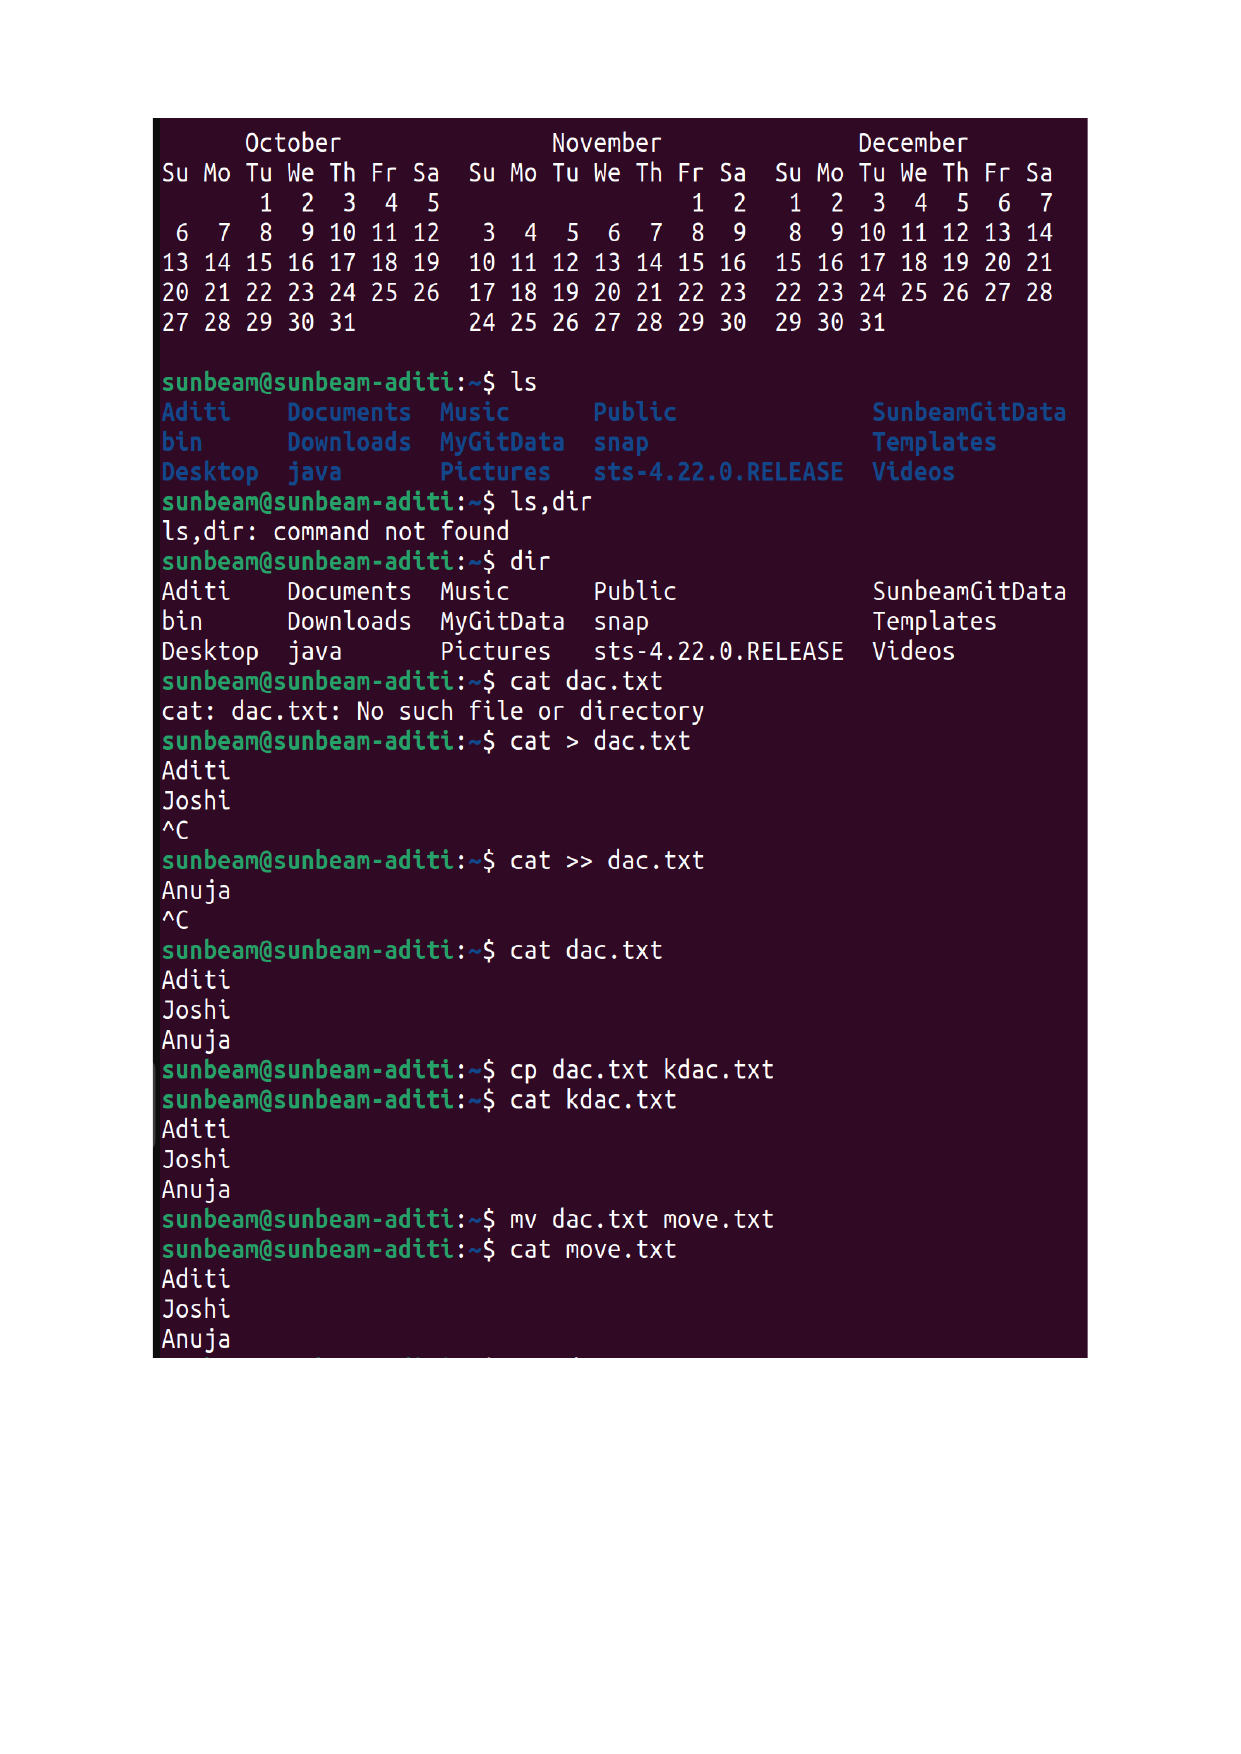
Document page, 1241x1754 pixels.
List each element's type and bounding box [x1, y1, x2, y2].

picture [152, 118, 1088, 1358]
